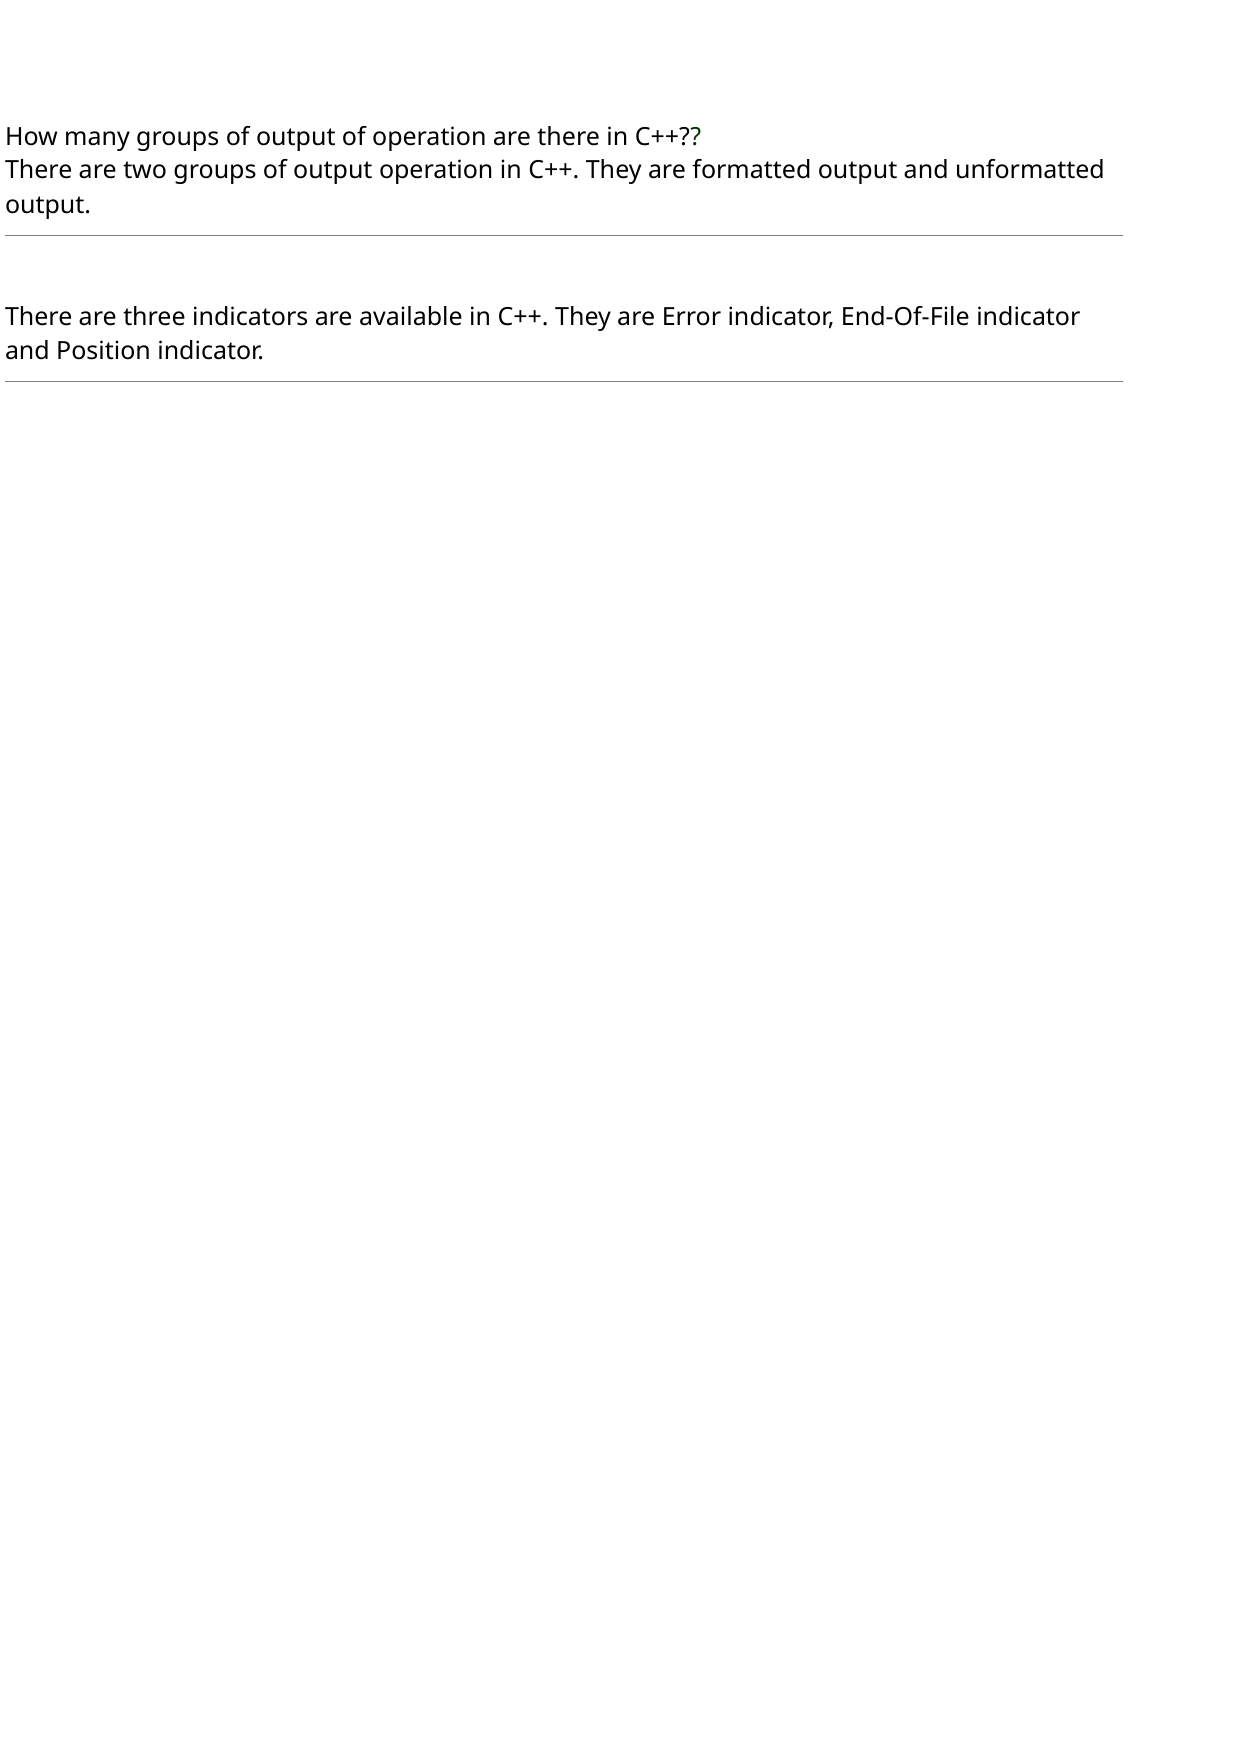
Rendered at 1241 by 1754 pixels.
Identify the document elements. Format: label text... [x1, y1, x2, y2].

text There are three indicators are available in C++. They are Error indicator, End-Of-File indicator and Position indicator. [5, 299, 1123, 367]
text How many groups of output of operation are there in C++?? [5, 118, 1123, 152]
text There are two groups of output operation in C++. They are formatted output and unformatted output. [5, 152, 1123, 220]
